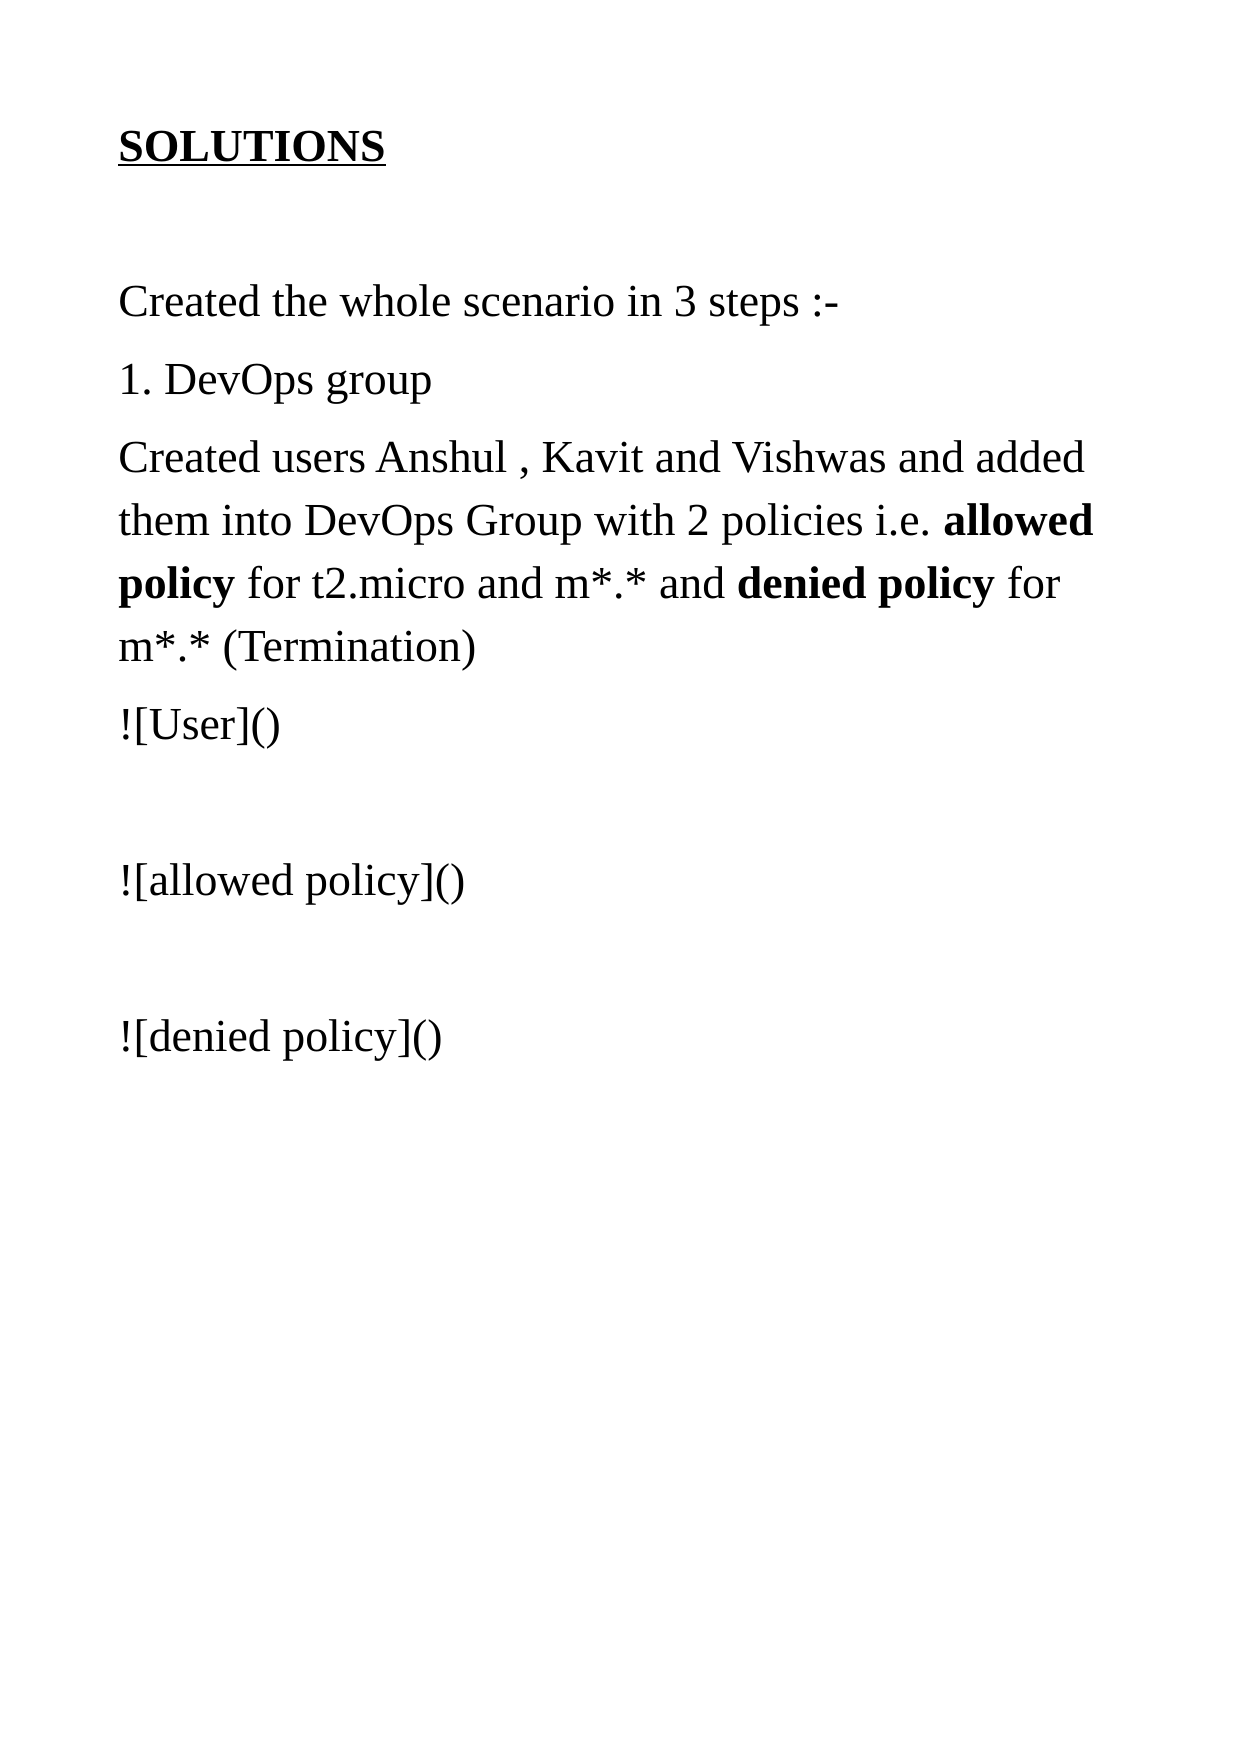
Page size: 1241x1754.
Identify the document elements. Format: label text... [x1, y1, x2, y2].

text 1. DevOps group [118, 352, 1122, 404]
text ![allowed policy]() [118, 852, 1122, 905]
text Created the whole scenario in 3 steps :- [118, 274, 1122, 326]
text ![User]() [118, 697, 1122, 749]
text Created users Anshul , Kavit and Vishwas and added them into DevOps Group with 2 policies i.e. allowed policy for t2.micro and m*.* and denied policy for m*.* (Termination) [118, 429, 1122, 672]
text ![denied policy]() [118, 1008, 1122, 1061]
text SOLUTIONS [118, 118, 1122, 171]
